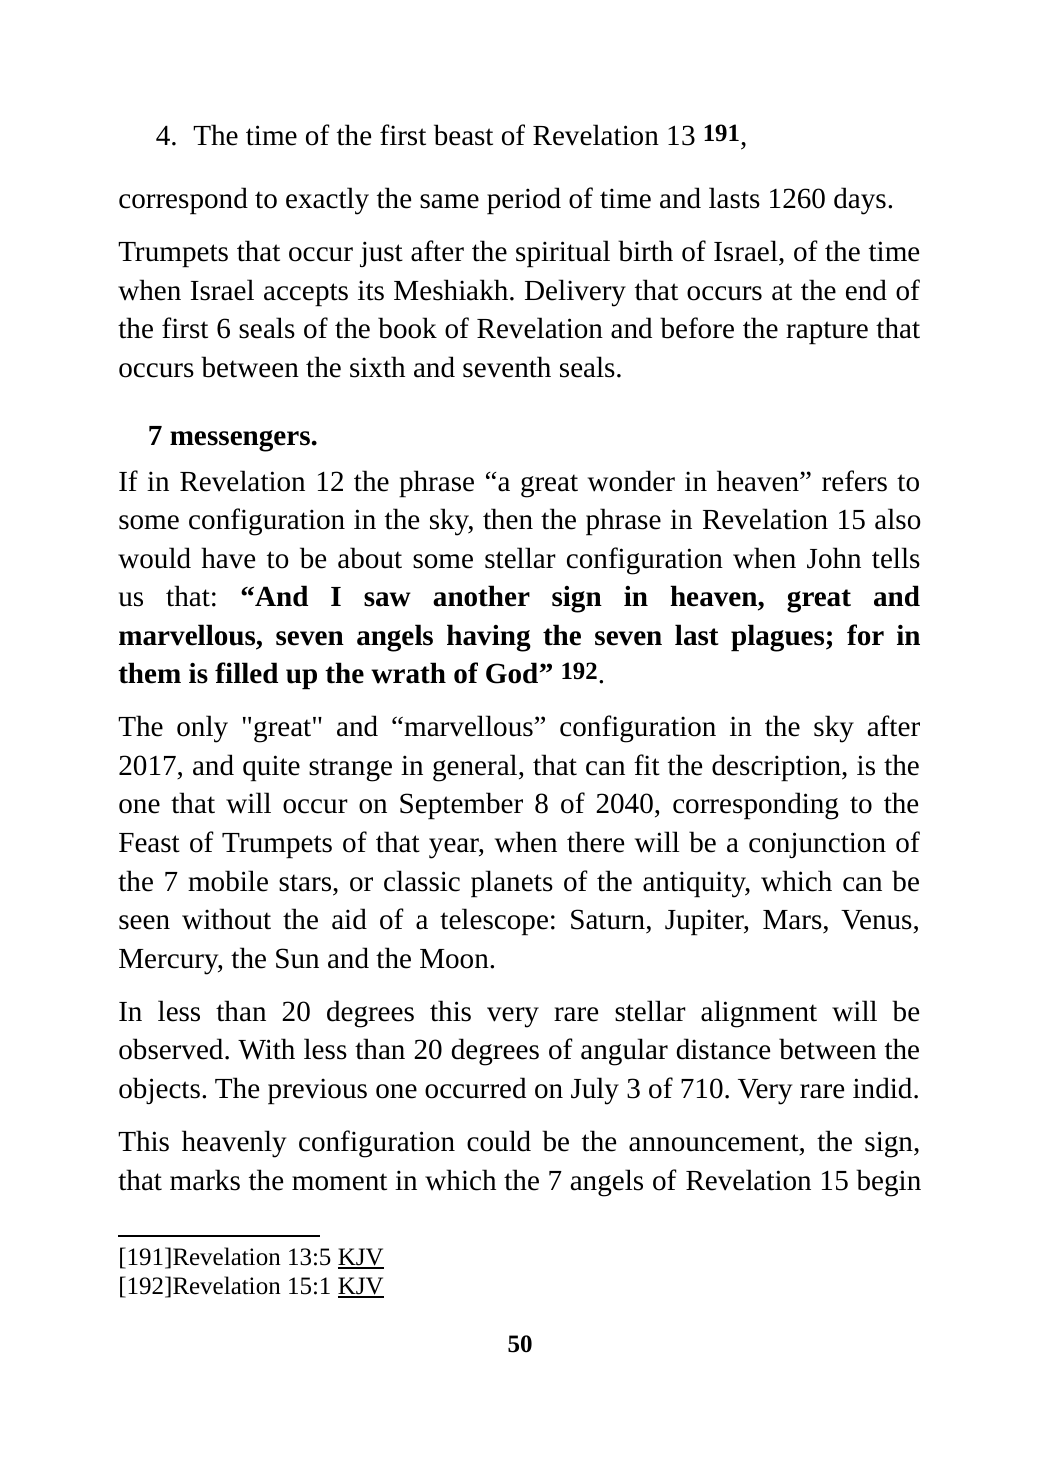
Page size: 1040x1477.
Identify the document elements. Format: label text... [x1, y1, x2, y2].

text Trumpets that occur just after the spiritual birth of Israel, of the time when Israel accepts its Meshiakh. Delivery that occurs at the end of the first 6 seals of the book of Revelation and before the rapture that occurs between the sixth and seventh seals. [118, 234, 921, 383]
text correspond to exactly the same period of time and lasts 1260 days. [118, 181, 921, 215]
text The only "great" and “marvellous” configuration in the sky after 2017, and quite strange in general, that can fit the description, is the one that will occur on September 8 of 2040, corresponding to the Feast of Trumpets of that year, when there will be a conjunction of the 7 mobile stars, or classic planets of the antiquity, which can be seen without the aid of a telescope: Saturn, Jupiter, Mars, Venus, Mercury, the Sun and the Moon. [118, 709, 921, 974]
text In less than 20 degrees this very rare stellar alignment will be observed. With less than 20 degrees of angular distance between the objects. The previous one occurred on July 3 of 710. Very rare indid. [118, 994, 921, 1104]
list The time of the first beast of Revelation 13 , [156, 118, 921, 152]
text If in Revelation 12 the phrase “a great wonder in heaven” refers to some configuration in the sky, then the phrase in Revelation 15 also would have to be about some stellar configuration when John tells us that: “And I saw another sign in heaven, great and marvellous, seven angels having the seven last plagues; for in them is filled up the wrath of God” . [118, 464, 921, 690]
text This heavenly configuration could be the announcement, the sign, that marks the moment in which the 7 angels of Revelation 15 begin [118, 1124, 921, 1196]
text Revelation 15:1 KJV [118, 1271, 921, 1300]
list Revelation 13:5 KJV [118, 1242, 921, 1271]
subtitle 7 messengers. [148, 418, 921, 451]
